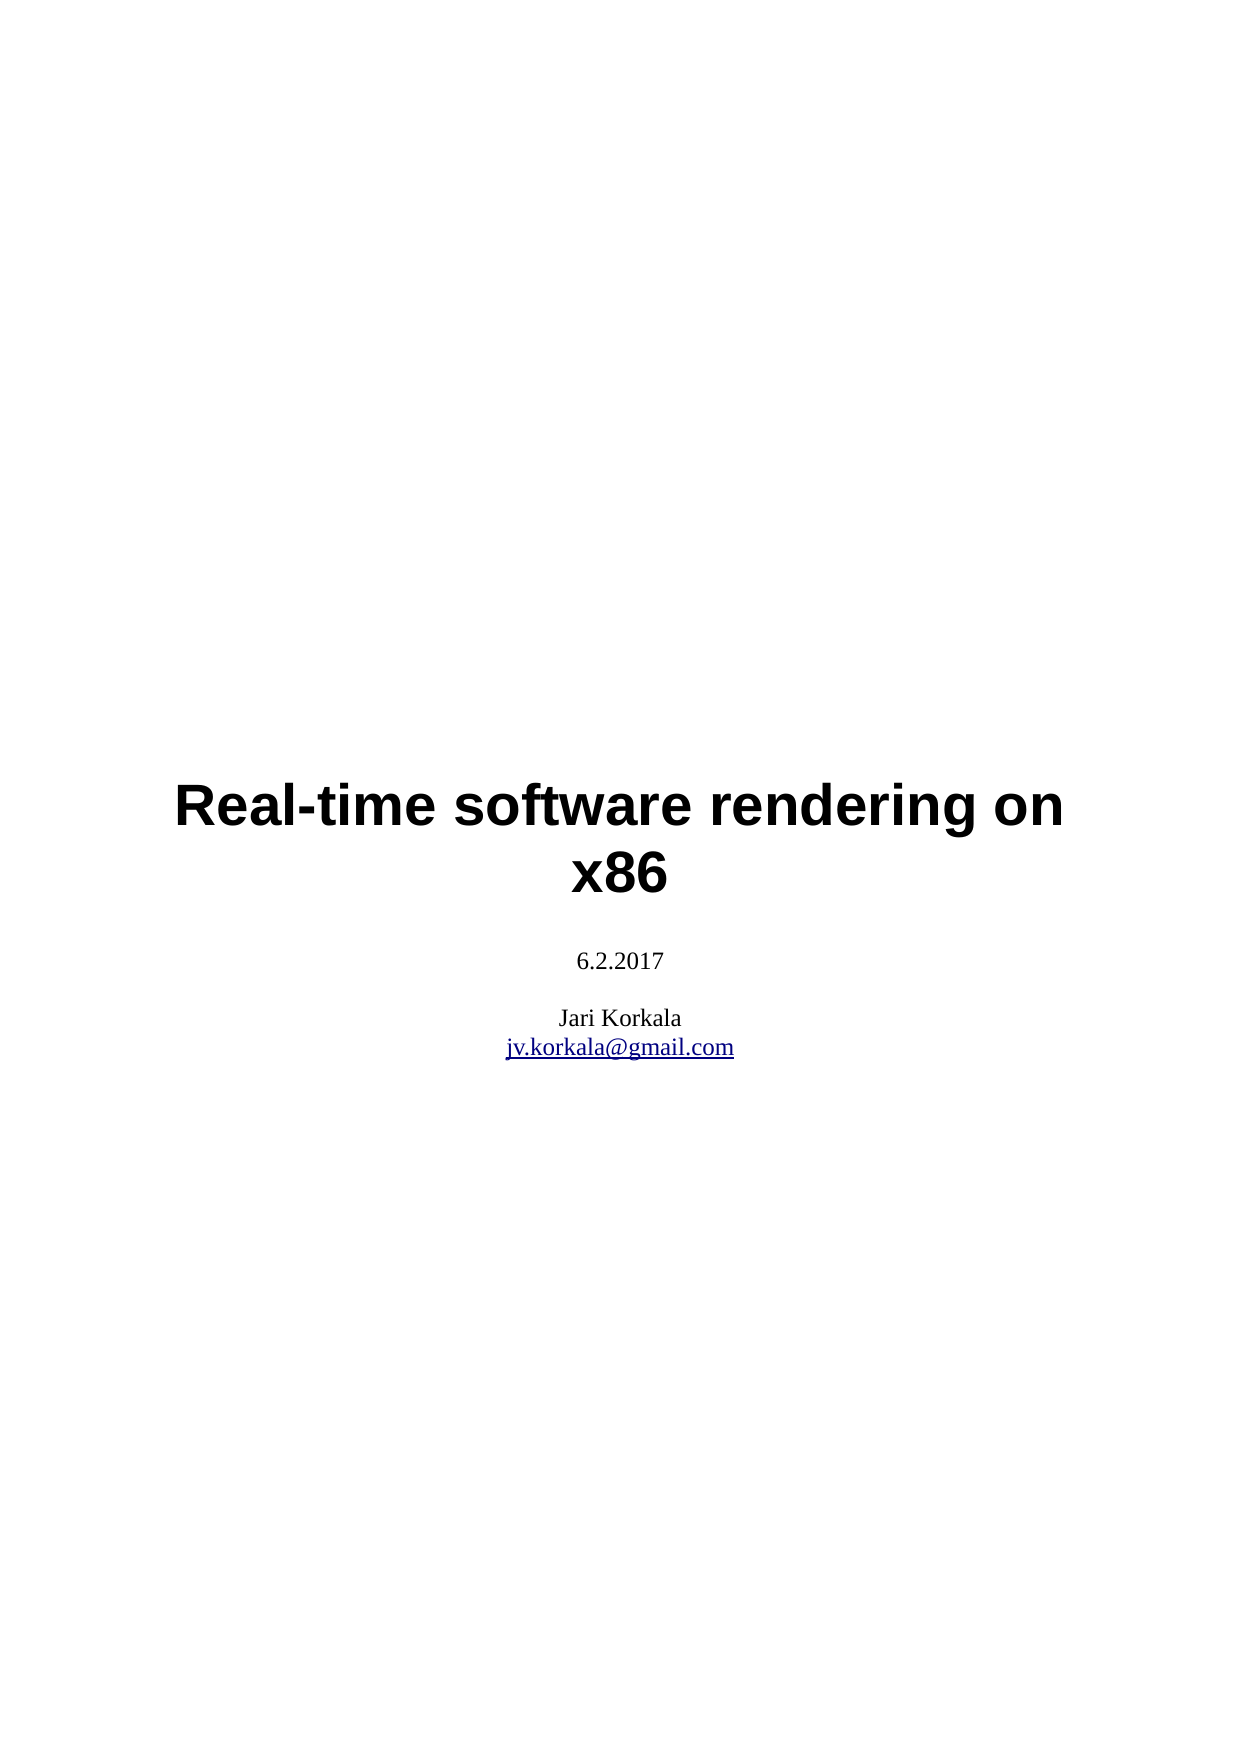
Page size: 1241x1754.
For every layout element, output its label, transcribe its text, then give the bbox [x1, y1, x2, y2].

title Real-time software rendering on x86 [118, 771, 1122, 905]
text Jari Korkala [118, 1003, 1122, 1032]
text 6.2.2017 [118, 946, 1122, 975]
text jv.korkala@gmail.com [118, 1032, 1122, 1061]
